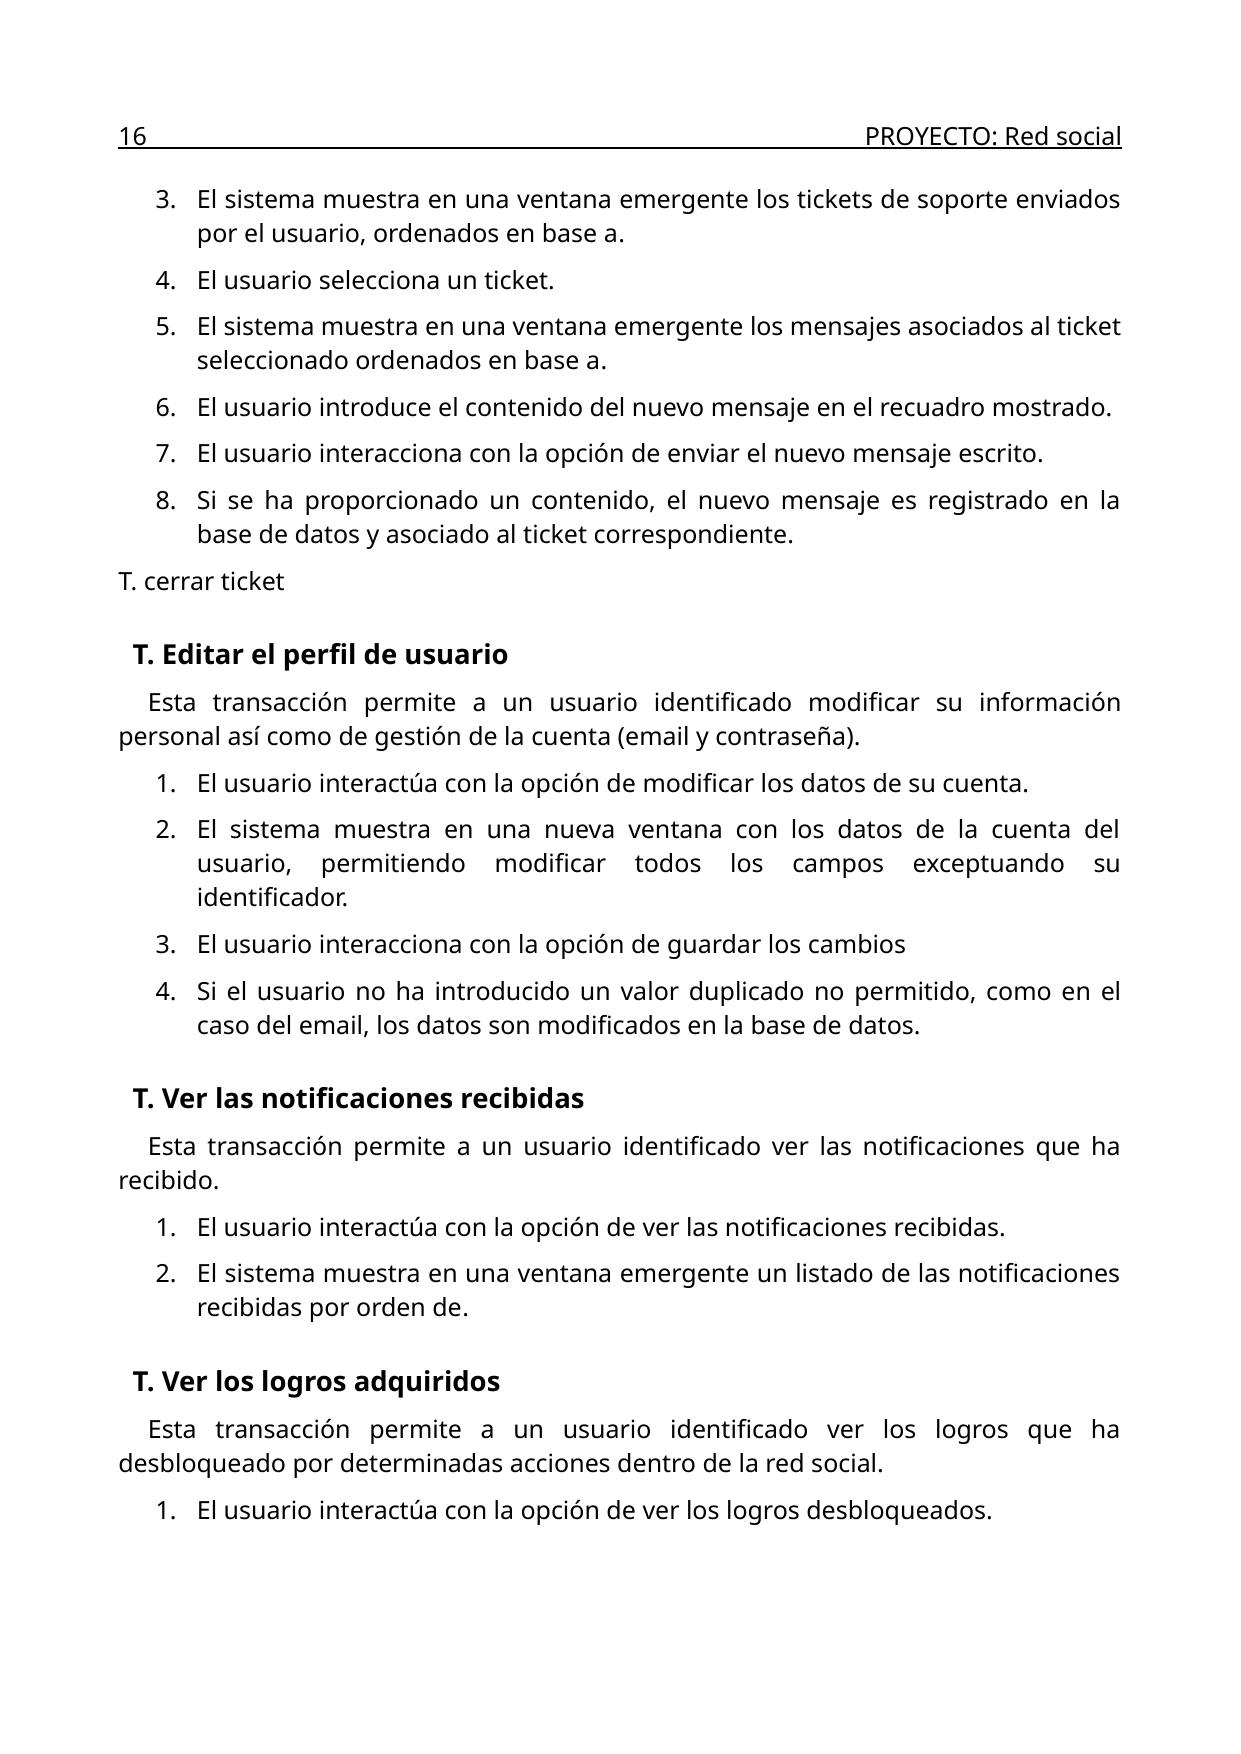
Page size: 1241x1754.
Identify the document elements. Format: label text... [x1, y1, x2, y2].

text Esta transacción permite a un usuario identificado modificar su información personal así como de gestión de la cuenta (email y contraseña). [118, 685, 1122, 753]
text Esta transacción permite a un usuario identificado ver los logros que ha desbloqueado por determinadas acciones dentro de la red social. [118, 1412, 1122, 1480]
list El usuario interactúa con la opción de ver los logros desbloqueados. [155, 1492, 1122, 1526]
subtitle T. Ver las notificaciones recibidas [118, 1079, 1122, 1116]
list El usuario interacciona con la opción de enviar el nuevo mensaje escrito. [155, 436, 1122, 470]
subtitle T. Editar el perfil de usuario [118, 635, 1122, 672]
list El usuario interactúa con la opción de modificar los datos de su cuenta. [155, 765, 1122, 799]
list El usuario introduce el contenido del nuevo mensaje en el recuadro mostrado. [155, 389, 1122, 423]
list El usuario selecciona un ticket. [155, 262, 1122, 296]
list El sistema muestra en una ventana emergente los mensajes asociados al ticket seleccionado ordenados en base a. [155, 309, 1122, 377]
list Si el usuario no ha introducido un valor duplicado no permitido, como en el caso del email, los datos son modificados en la base de datos. [155, 973, 1122, 1041]
list Si se ha proporcionado un contenido, el nuevo mensaje es registrado en la base de datos y asociado al ticket correspondiente. [155, 483, 1122, 551]
list El sistema muestra en una ventana emergente un listado de las notificaciones recibidas por orden de. [155, 1256, 1122, 1324]
subtitle T. Ver los logros adquiridos [118, 1362, 1122, 1399]
list El sistema muestra en una nueva ventana con los datos de la cuenta del usuario, permitiendo modificar todos los campos exceptuando su identificador. [155, 812, 1122, 914]
list El usuario interactúa con la opción de ver las notificaciones recibidas. [155, 1209, 1122, 1243]
list El usuario interacciona con la opción de guardar los cambios [155, 927, 1122, 961]
list El sistema muestra en una ventana emergente los tickets de soporte enviados por el usuario, ordenados en base a. [155, 182, 1122, 250]
text Esta transacción permite a un usuario identificado ver las notificaciones que ha recibido. [118, 1129, 1122, 1197]
list T. cerrar ticket [118, 563, 1122, 597]
